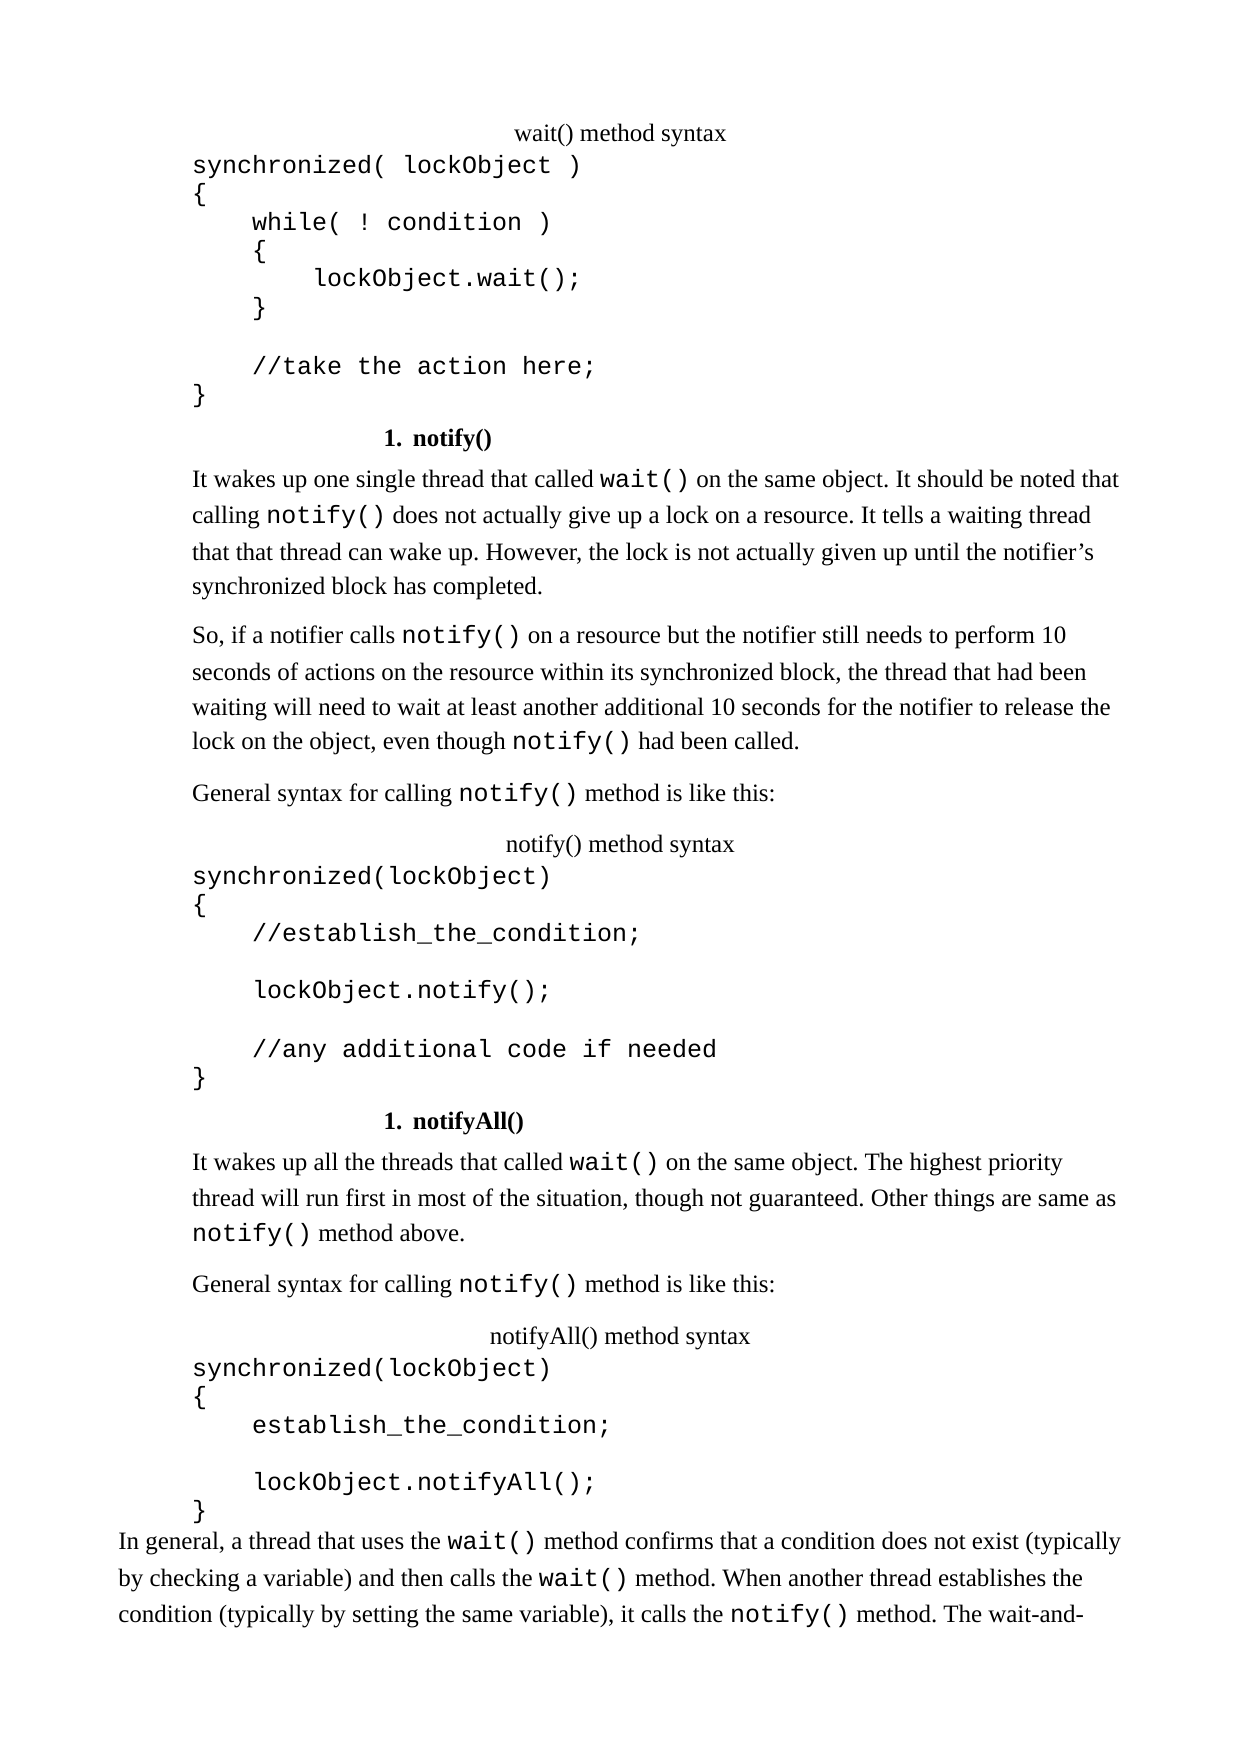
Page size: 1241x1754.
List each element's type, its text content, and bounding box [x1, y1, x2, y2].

list It wakes up one single thread that called wait() on the same object. It should be noted that calling notify() does not actually give up a lock on a resource. It tells a waiting thread that that thread can wake up. However, the lock is not actually given up until the notifier’s synchronized block has completed. [162, 464, 1122, 600]
table_header synchronized(lockObject) { establish_the_condition; lockObject.notifyAll(); } [192, 1356, 620, 1526]
list It wakes up all the threads that called wait() on the same object. The highest priority thread will run first in most of the situation, though not guaranteed. Other things are same as notify() method above. [162, 1147, 1122, 1249]
text wait() method syntax [118, 118, 1122, 147]
table_header synchronized( lockObject ) { while( ! condition ) { lockObject.wait(); } //take the action here; } [192, 153, 606, 410]
subtitle notifyAll() [383, 1106, 1122, 1134]
list General syntax for calling notify() method is like this: [162, 778, 1122, 808]
list General syntax for calling notify() method is like this: [162, 1269, 1122, 1300]
table_header synchronized(lockObject) { //establish_the_condition; lockObject.notify(); //any additional code if needed } [192, 864, 727, 1093]
text notify() method syntax [118, 829, 1122, 858]
subtitle notify() [383, 423, 1122, 451]
text notifyAll() method syntax [118, 1321, 1122, 1350]
text In general, a thread that uses the wait() method confirms that a condition does not exist (typically by checking a variable) and then calls the wait() method. When another thread establishes the condition (typically by setting the same variable), it calls the notify() method. The wait-and- [118, 1526, 1122, 1630]
list So, if a notifier calls notify() on a resource but the notifier still needs to perform 10 seconds of actions on the resource within its synchronized block, the thread that had been waiting will need to wait at least another additional 10 seconds for the notifier to release the lock on the object, even though notify() had been called. [162, 621, 1122, 757]
